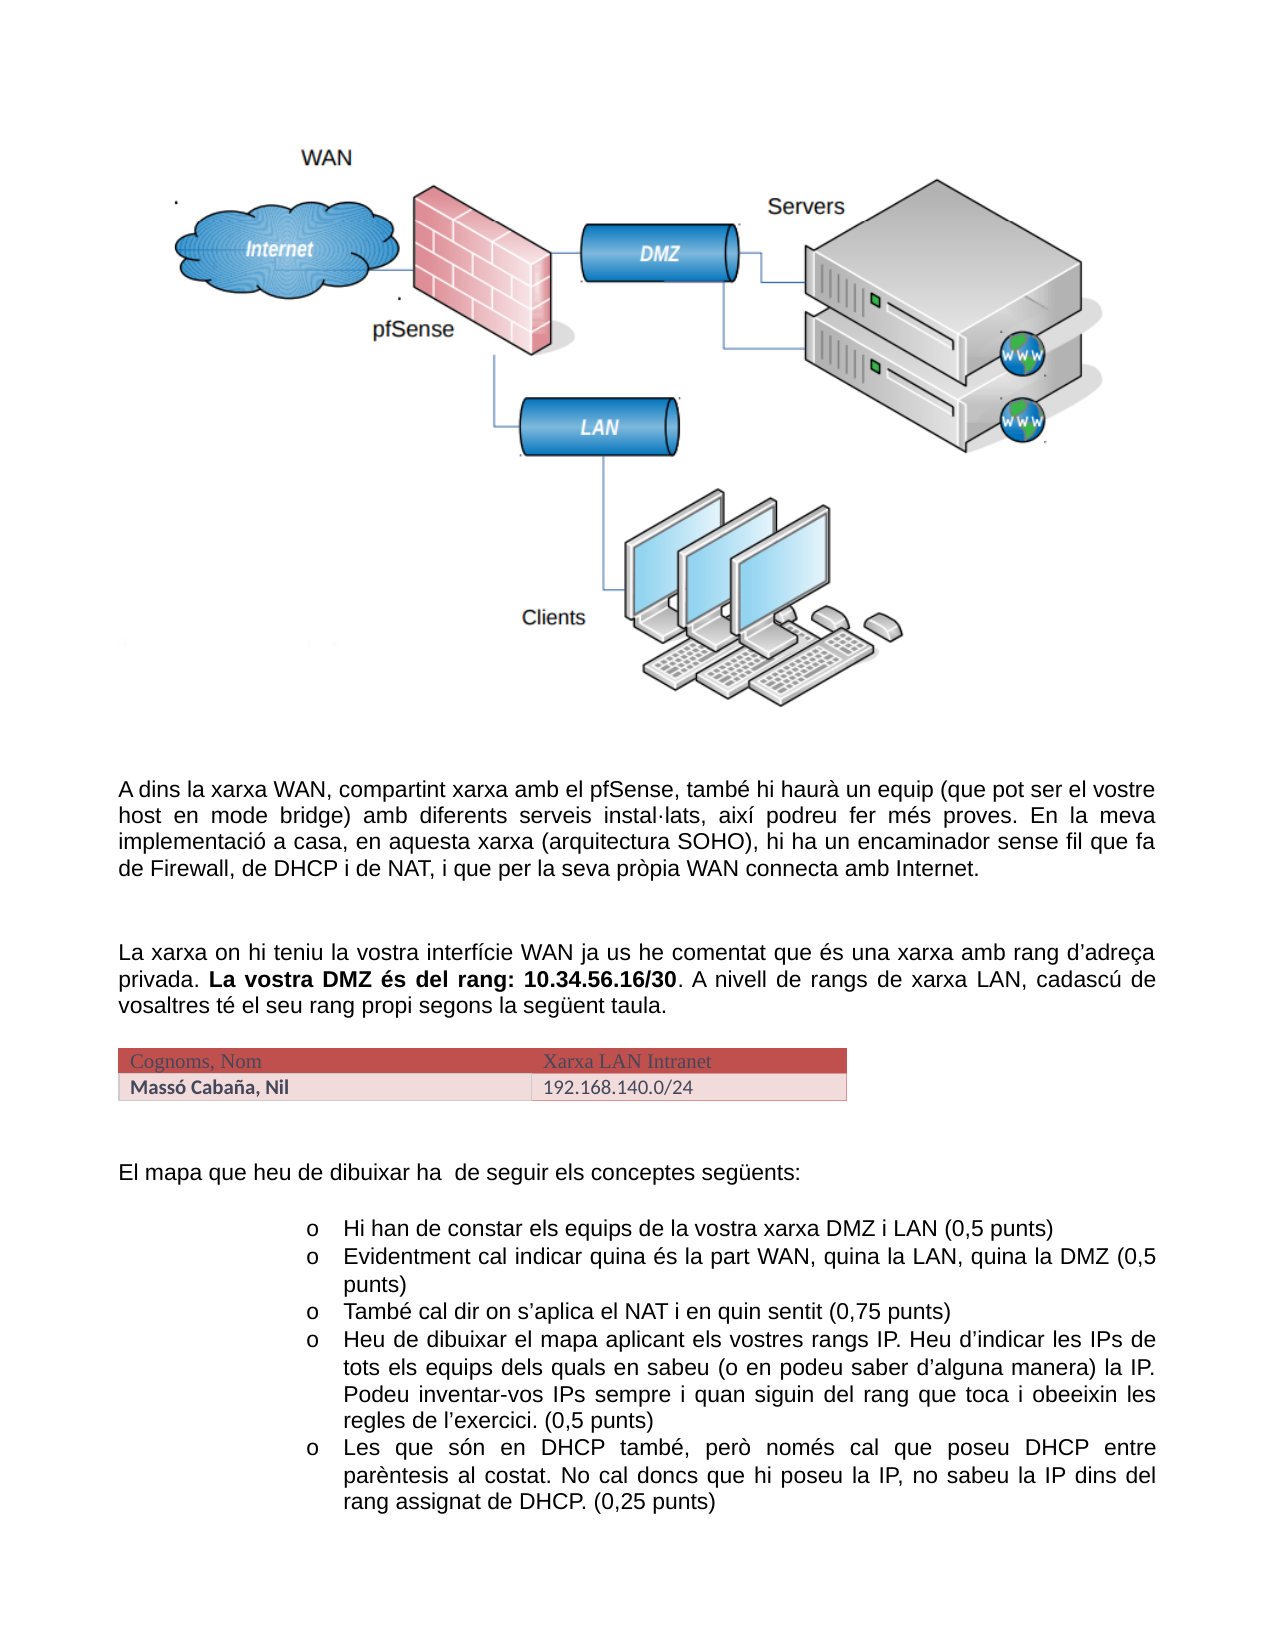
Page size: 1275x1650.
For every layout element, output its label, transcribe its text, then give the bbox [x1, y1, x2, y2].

list Les que són en DHCP també, però només cal que poseu DHCP entre parèntesis al costat. No cal doncs que hi poseu la IP, no sabeu la IP dins del rang assignat de DHCP. (0,25 punts) [306, 1433, 1157, 1514]
list Heu de dibuixar el mapa aplicant els vostres rangs IP. Heu d’indicar les IPs de tots els equips dels quals en sabeu (o en podeu saber d’alguna manera) la IP. Podeu inventar-vos IPs sempre i quan siguin del rang que toca i obeeixin les regles de l’exercici. (0,5 punts) [306, 1326, 1157, 1433]
text El mapa que heu de dibuixar ha de seguir els conceptes següents: [118, 1159, 1157, 1186]
table_header Cognoms, Nom [119, 1049, 531, 1073]
text A dins la xarxa WAN, compartint xarxa amb el pfSense, també hi haurà un equip (que pot ser el vostre host en mode bridge) amb diferents serveis instal·lats, així podreu fer més proves. En la meva implementació a casa, en aquesta xarxa (arquitectura SOHO), hi ha un encaminador sense fil que fa de Firewall, de DHCP i de NAT, i que per la seva pròpia WAN connecta amb Internet. [118, 776, 1157, 881]
list Evidentment cal indicar quina és la part WAN, quina la LAN, quina la DMZ (0,5 punts) [306, 1243, 1157, 1298]
picture [118, 118, 1122, 718]
table_header Xarxa LAN Intranet [532, 1049, 846, 1073]
list Hi han de constar els equips de la vostra xarxa DMZ i LAN (0,5 punts) [306, 1215, 1157, 1243]
table_cell 192.168.140.0/24 [532, 1074, 846, 1100]
list També cal dir on s’aplica el NAT i en quin sentit (0,75 punts) [306, 1298, 1157, 1326]
table_cell Massó Cabaña, Nil [120, 1074, 531, 1100]
text La xarxa on hi teniu la vostra interfície WAN ja us he comentat que és una xarxa amb rang d’adreça privada. La vostra DMZ és del rang: 10.34.56.16/30. A nivell de rangs de xarxa LAN, cadascú de vosaltres té el seu rang propi segons la següent taula. [118, 939, 1157, 1018]
